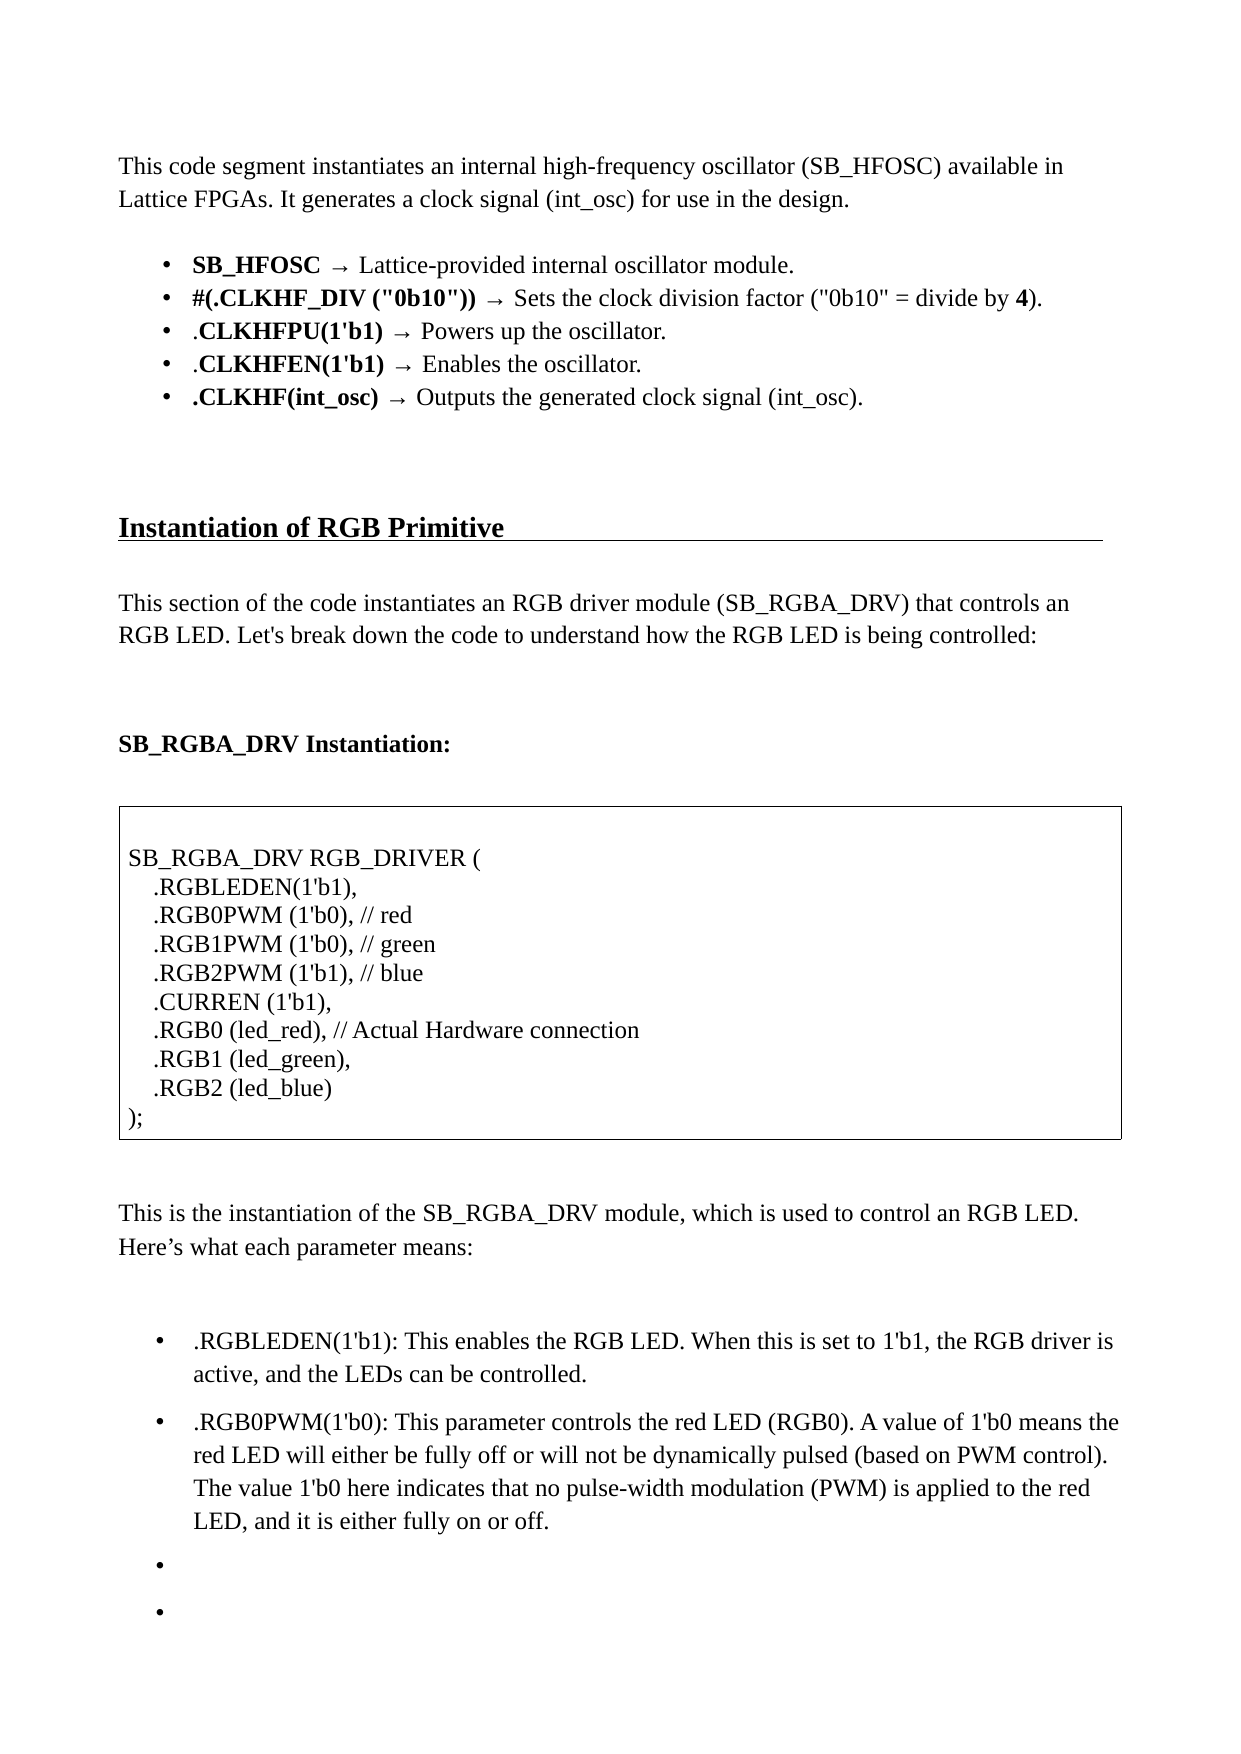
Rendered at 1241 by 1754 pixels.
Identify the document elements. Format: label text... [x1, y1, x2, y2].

text .RGB2PWM (1'b1), // blue [128, 958, 1112, 987]
text This section of the code instantiates an RGB driver module (SB_RGBA_DRV) that controls an RGB LED. Let's break down the code to understand how the RGB LED is being controlled: [118, 588, 1122, 649]
text .RGBLEDEN(1'b1), [128, 872, 1112, 900]
text This code segment instantiates an internal high-frequency oscillator (SB_HFOSC) available in Lattice FPGAs. It generates a clock signal (int_osc) for use in the design. [118, 151, 1122, 213]
list SB_HFOSC → Lattice-provided internal oscillator module. [162, 250, 1122, 279]
subtitle SB_RGBA_DRV Instantiation: [118, 729, 1122, 758]
text .RGB0PWM (1'b0), // red [128, 900, 1112, 929]
text ); [128, 1102, 1112, 1130]
text .RGB1PWM (1'b0), // green [128, 929, 1112, 958]
text This is the instantiation of the SB_RGBA_DRV module, which is used to control an RGB LED. Here’s what each parameter means: [118, 1198, 1122, 1260]
list .RGBLEDEN(1'b1): This enables the RGB LED. When this is set to 1'b1, the RGB driver is active, and the LEDs can be controlled. [156, 1326, 1122, 1388]
text SB_RGBA_DRV RGB_DRIVER ( [128, 843, 1112, 872]
text .RGB2 (led_blue) [128, 1073, 1112, 1102]
text .CURREN (1'b1), [128, 987, 1112, 1015]
list .RGB0PWM(1'b0): This parameter controls the red LED (RGB0). A value of 1'b0 means the red LED will either be fully off or will not be dynamically pulsed (based on PWM control). The value 1'b0 here indicates that no pulse-width modulation (PWM) is applied to the red LED, and it is either fully on or off. [156, 1407, 1122, 1535]
list .CLKHFPU(1'b1) → Powers up the oscillator. [162, 316, 1122, 345]
list .CLKHF(int_osc) → Outputs the generated clock signal (int_osc). [162, 382, 1122, 411]
text .RGB1 (led_green), [128, 1044, 1112, 1073]
text Instantiation of RGB Primitive [118, 511, 1122, 544]
list .CLKHFEN(1'b1) → Enables the oscillator. [162, 349, 1122, 378]
list #(.CLKHF_DIV ("0b10")) → Sets the clock division factor ("0b10" = divide by 4). [162, 283, 1122, 312]
text .RGB0 (led_red), // Actual Hardware connection [128, 1015, 1112, 1044]
